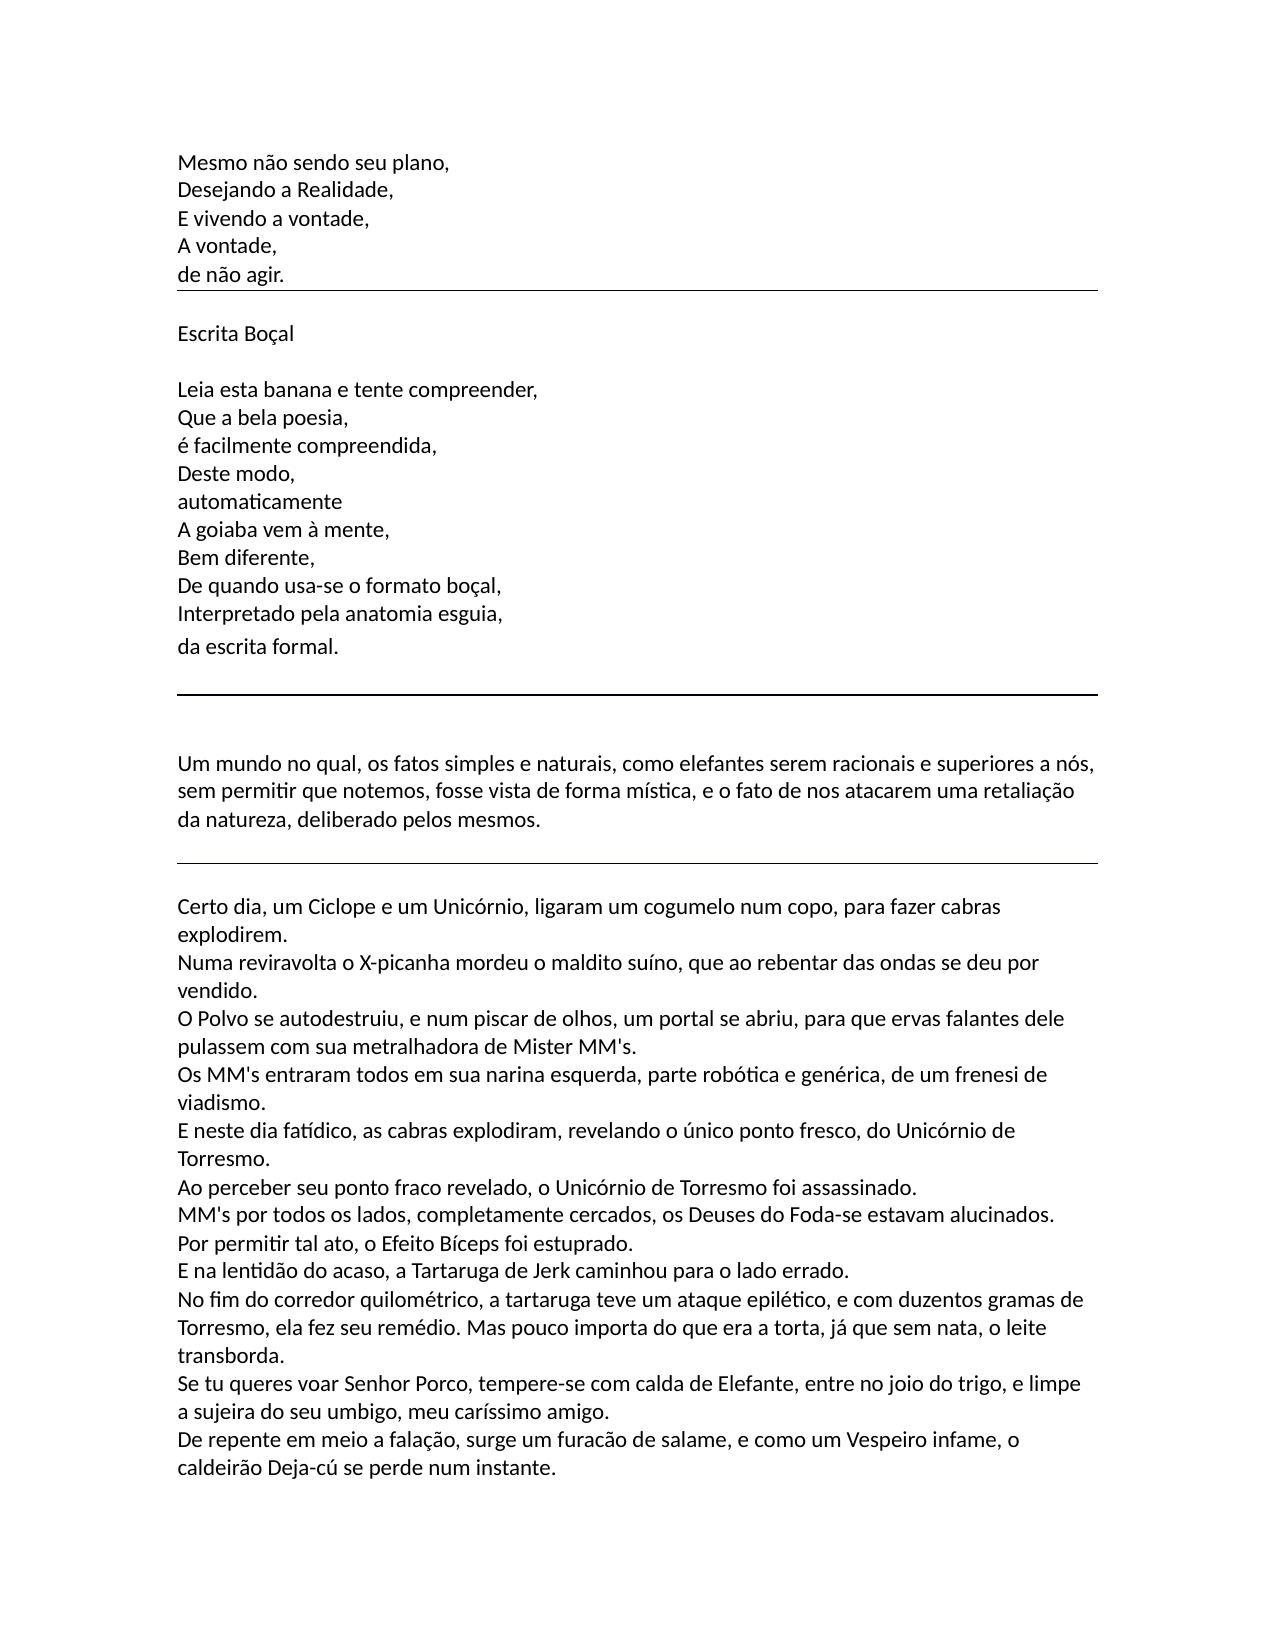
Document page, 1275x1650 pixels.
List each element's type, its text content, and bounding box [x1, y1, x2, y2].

text Ao perceber seu ponto fraco revelado, o Unicórnio de Torresmo foi assassinado. MM's por todos os lados, completamente cercados, os Deuses do Foda-se estavam alucinados. Por permitir tal ato, o Efeito Bíceps foi estuprado. E na lentidão do acaso, a Tartaruga de Jerk caminhou para o lado errado. [177, 1173, 1098, 1285]
text Um mundo no qual, os fatos simples e naturais, como elefantes serem racionais e superiores a nós, sem permitir que notemos, fosse vista de forma mística, e o fato de nos atacarem uma retaliação da natureza, deliberado pelos mesmos. [177, 749, 1098, 833]
text Que a bela poesia, é facilmente compreendida, [177, 403, 1098, 459]
text Interpretado pela anatomia esguia, da escrita formal. [177, 599, 1098, 694]
text Desejando a Realidade, [177, 176, 1098, 204]
text E vivendo a vontade, A vontade, de não agir. [177, 204, 1098, 290]
text A goiaba vem à mente, [177, 516, 1098, 543]
text Certo dia, um Ciclope e um Unicórnio, ligaram um cogumelo num copo, para fazer cabras explodirem. Numa reviravolta o X-picanha mordeu o maldito suíno, que ao rebentar das ondas se deu por vendido. O Polvo se autodestruiu, e num piscar de olhos, um portal se abriu, para que ervas falantes dele pulassem com sua metralhadora de Mister MM's. [177, 892, 1098, 1061]
text Mesmo não sendo seu plano, [177, 148, 1098, 176]
text Leia esta banana e tente compreender, [177, 375, 1098, 403]
text Os MM's entraram todos em sua narina esquerda, parte robótica e genérica, de um frenesi de viadismo. E neste dia fatídico, as cabras explodiram, revelando o único ponto fresco, do Unicórnio de Torresmo. [177, 1061, 1098, 1173]
text De quando usa-se o formato boçal, [177, 572, 1098, 599]
text Deste modo, automaticamente [177, 459, 1098, 516]
text Bem diferente, [177, 543, 1098, 572]
text No fim do corredor quilométrico, a tartaruga teve um ataque epilético, e com duzentos gramas de Torresmo, ela fez seu remédio. Mas pouco importa do que era a torta, já que sem nata, o leite transborda. Se tu queres voar Senhor Porco, tempere-se com calda de Elefante, entre no joio do trigo, e limpe a sujeira do seu umbigo, meu caríssimo amigo. De repente em meio a falação, surge um furacão de salame, e como um Vespeiro infame, o caldeirão Deja-cú se perde num instante. [177, 1285, 1098, 1481]
text Escrita Boçal [177, 291, 1098, 347]
